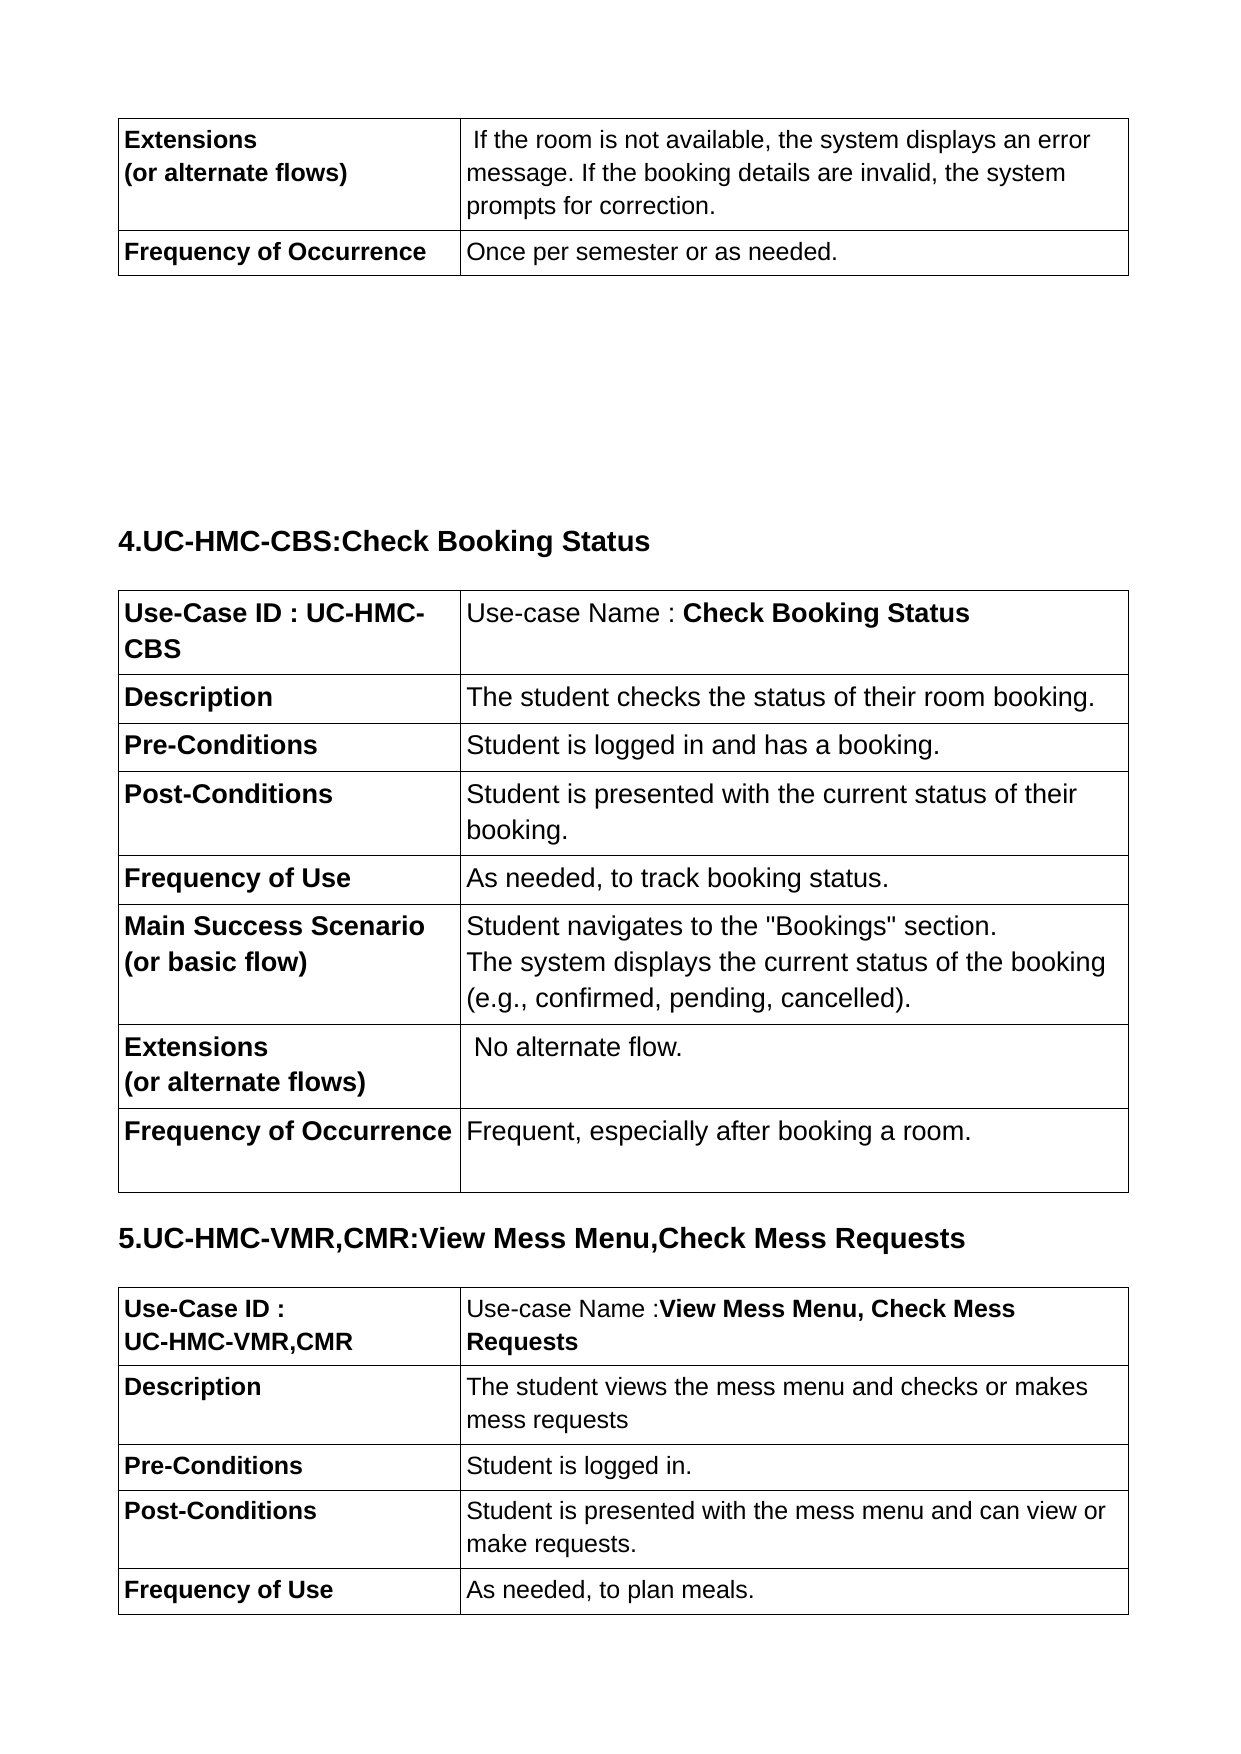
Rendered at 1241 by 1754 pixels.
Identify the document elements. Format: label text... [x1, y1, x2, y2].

table_cell Student is presented with the current status of their booking. [461, 772, 1128, 855]
table_cell As needed, to track booking status. [461, 856, 1128, 903]
table_header Use-case Name : Check Booking Status [461, 591, 1128, 674]
table_header Use-case Name :View Mess Menu, Check Mess Requests [461, 1288, 1128, 1365]
table_header Use-Case ID : UC-HMC-CBS [119, 591, 460, 674]
table_header Use-Case ID : UC-HMC-VMR,CMR [119, 1288, 460, 1365]
text 4.UC-HMC-CBS:Check Booking Status [118, 524, 1122, 557]
table_cell Student is presented with the mess menu and can view or make requests. [461, 1491, 1128, 1568]
table_cell Once per semester or as needed. [461, 231, 1128, 275]
table_cell Pre-Conditions [119, 724, 460, 771]
table_cell Frequency of Occurrence [119, 231, 460, 275]
table_cell Post-Conditions [119, 1491, 460, 1568]
text 5.UC-HMC-VMR,CMR:View Mess Menu,Check Mess Requests [118, 1221, 1122, 1254]
table_cell Frequency of Use [119, 1569, 460, 1613]
table_cell Student is logged in. [461, 1445, 1128, 1489]
table_cell Post-Conditions [119, 772, 460, 855]
table_cell Description [119, 675, 460, 723]
table_cell The student views the mess menu and checks or makes mess requests [461, 1366, 1128, 1444]
table_cell Student is logged in and has a booking. [461, 724, 1128, 771]
table_cell Extensions (or alternate flows) [119, 119, 460, 230]
table_cell Frequency of Occurrence [119, 1109, 460, 1192]
table_cell Extensions (or alternate flows) [119, 1025, 460, 1108]
table_cell No alternate flow. [461, 1025, 1128, 1108]
table_cell Frequency of Use [119, 856, 460, 903]
table_cell Frequent, especially after booking a room. [461, 1109, 1128, 1192]
table_cell Student navigates to the "Bookings" section. The system displays the current status of the booking (e.g., confirmed, pending, cancelled). [461, 905, 1128, 1024]
table_cell Pre-Conditions [119, 1445, 460, 1489]
table_cell Description [119, 1366, 460, 1444]
table_cell As needed, to plan meals. [461, 1569, 1128, 1613]
table_cell Main Success Scenario (or basic flow) [119, 905, 460, 1024]
table_cell The student checks the status of their room booking. [461, 675, 1128, 723]
table_cell If the room is not available, the system displays an error message. If the booking details are invalid, the system prompts for correction. [461, 119, 1128, 230]
